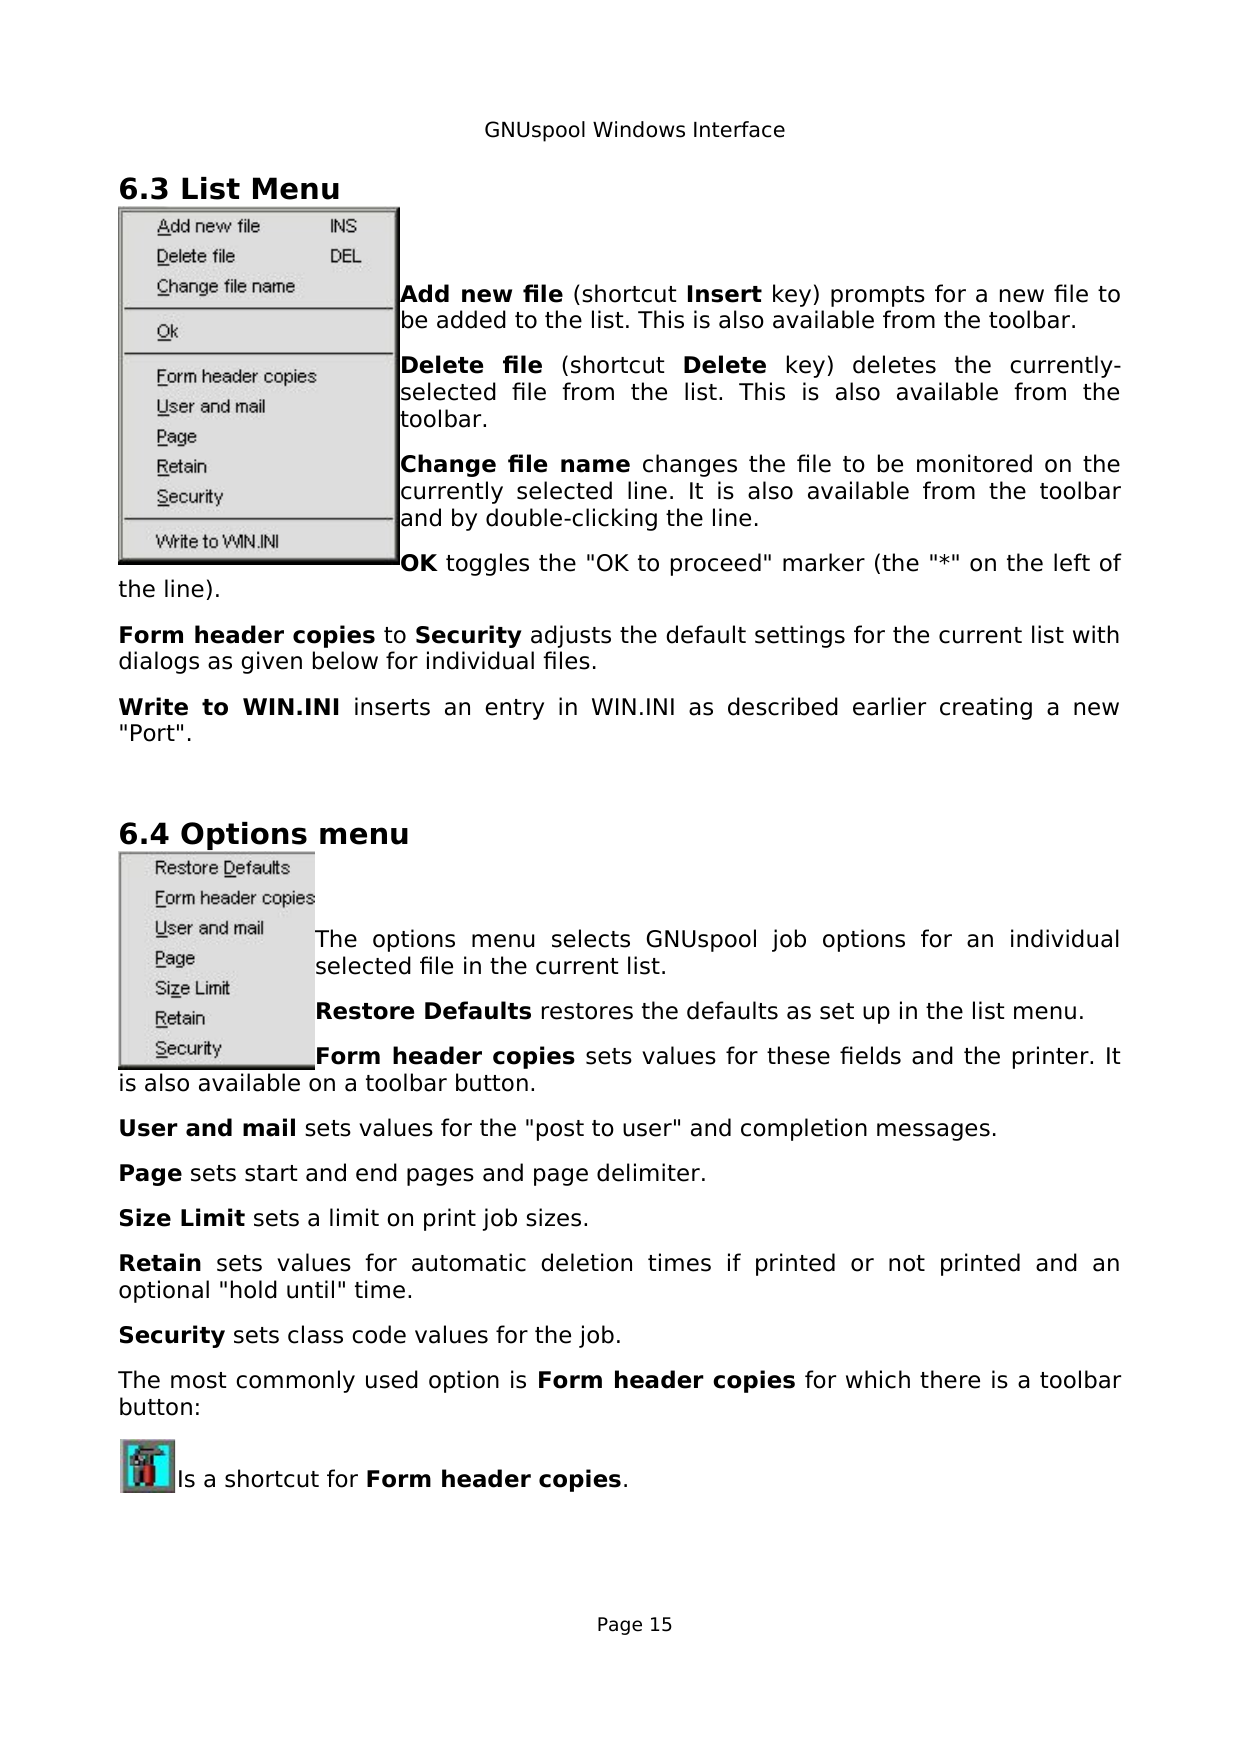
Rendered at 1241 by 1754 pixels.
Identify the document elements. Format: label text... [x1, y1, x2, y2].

subtitle List Menu [118, 172, 1122, 206]
text Delete file (shortcut Delete key) deletes the currently-selected file from the list. This is also available from the toolbar. [400, 353, 1122, 433]
text Page sets start and end pages and page delimiter. [118, 1160, 1122, 1187]
text Change file name changes the file to be monitored on the currently selected line. It is also available from the toolbar and by double-clicking the line. [400, 451, 1122, 532]
text Security sets class code values for the job. [118, 1322, 1122, 1349]
text Restore Defaults restores the defaults as set up in the list menu. [315, 998, 1122, 1025]
text Form header copies sets values for these fields and the printer. It is also available on a toolbar button. [118, 1043, 1122, 1097]
text Form header copies to Security adjusts the default settings for the current list with dialogs as given below for individual files. [118, 622, 1122, 675]
table_header [118, 1493, 177, 1519]
subtitle Options menu [118, 817, 1122, 852]
picture [118, 206, 400, 565]
text Size Limit sets a limit on print job sizes. [118, 1205, 1122, 1232]
text Retain sets values for automatic deletion times if printed or not printed and an optional "hold until" time. [118, 1250, 1122, 1304]
text Write to WIN.INI inserts an entry in WIN.INI as described earlier creating a new "Port". [118, 694, 1122, 747]
text User and mail sets values for the "post to user" and completion messages. [118, 1115, 1122, 1142]
picture [118, 851, 315, 1070]
text The options menu selects GNUspool job options for an individual selected file in the current list. [315, 926, 1122, 980]
table_header Is a shortcut for Form header copies. [177, 1439, 663, 1519]
text OK toggles the "OK to proceed" marker (the "*" on the left of the line). [118, 550, 1122, 603]
text Add new file (shortcut Insert key) prompts for a new file to be added to the list. This is also available from the toolbar. [400, 281, 1122, 334]
text The most commonly used option is Form header copies for which there is a toolbar button: [118, 1367, 1122, 1421]
picture [120, 1439, 175, 1493]
